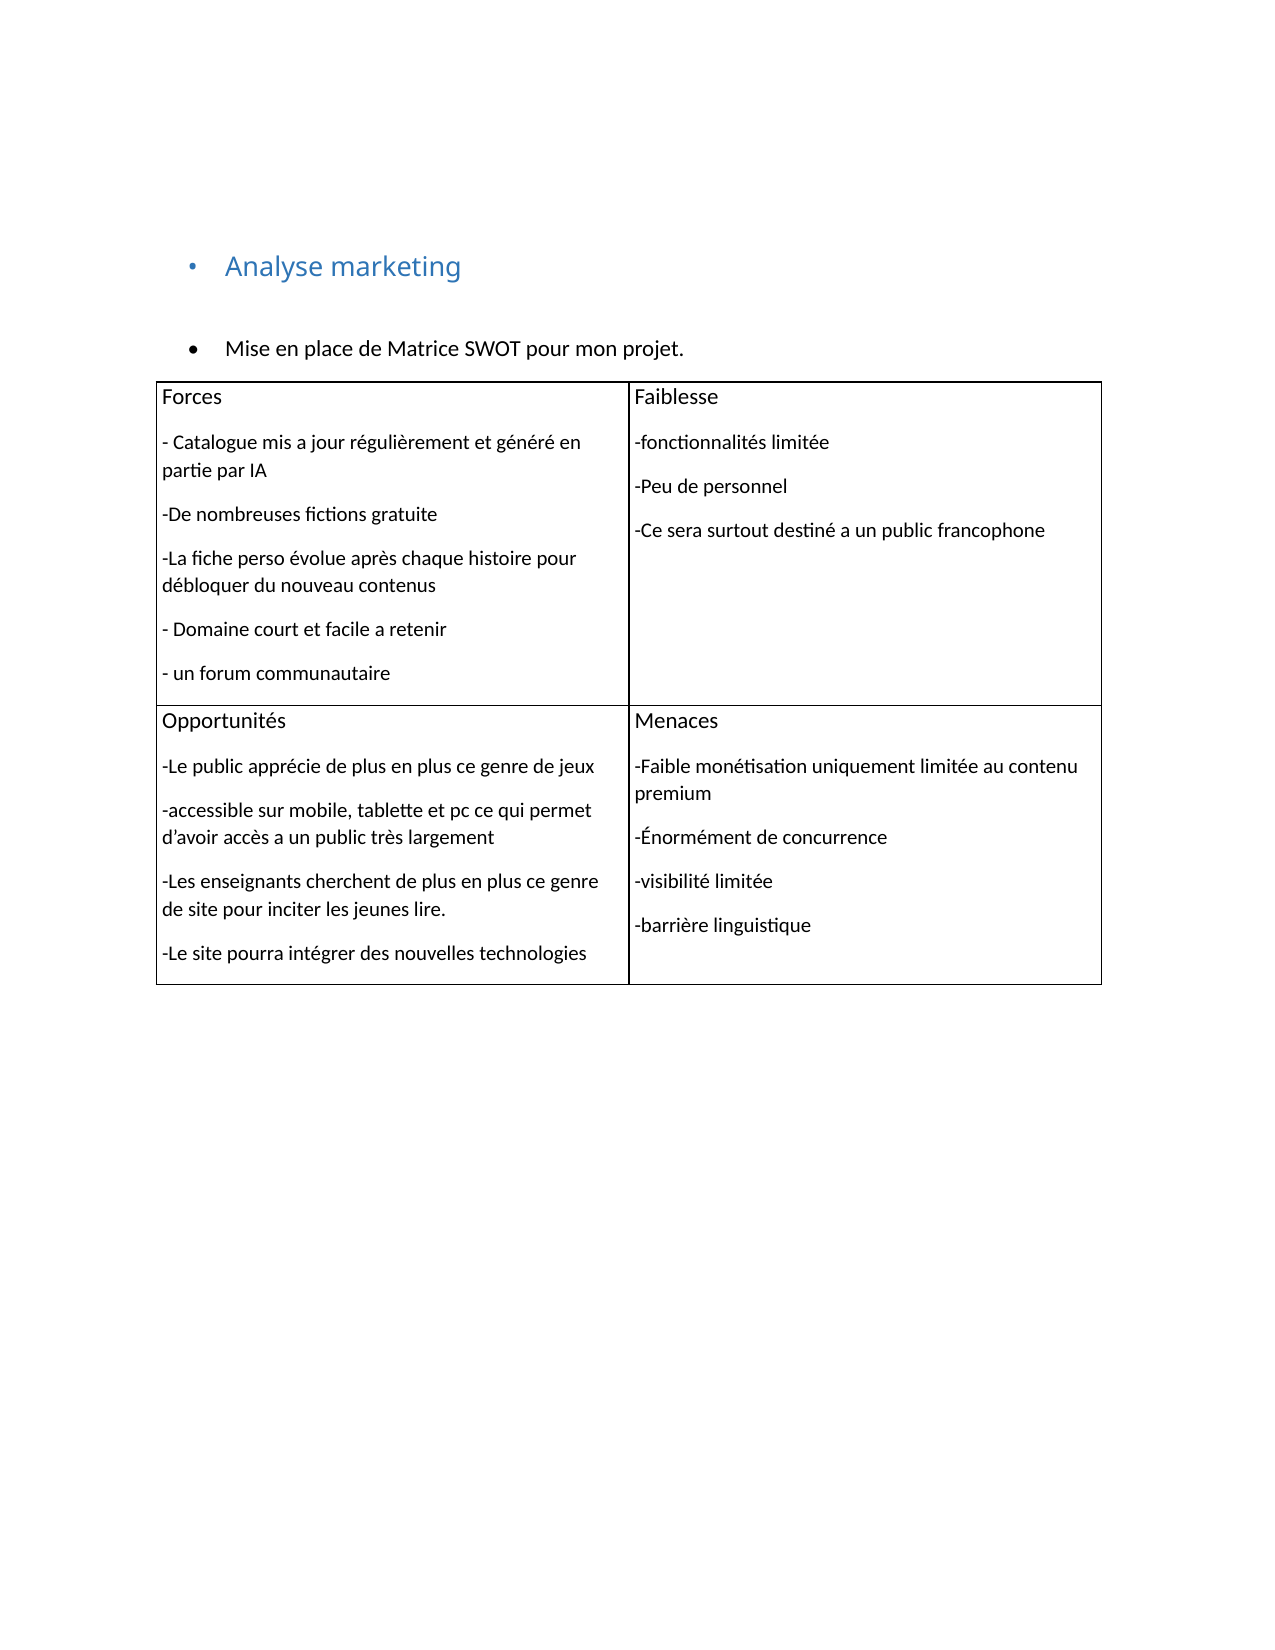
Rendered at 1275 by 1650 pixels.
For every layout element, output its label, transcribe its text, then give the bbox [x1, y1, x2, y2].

list Mise en place de Matrice SWOT pour mon projet. [187, 334, 1125, 363]
table_header Faiblesse -fonctionnalités limitée -Peu de personnel -Ce sera surtout destiné a un public francophone [630, 383, 1101, 704]
table_header Forces - Catalogue mis a jour régulièrement et généré en partie par IA -De nombreuses fictions gratuite -La fiche perso évolue après chaque histoire pour débloquer du nouveau contenus - Domaine court et facile a retenir - un forum communautaire [157, 383, 628, 704]
list Analyse marketing [187, 248, 1125, 285]
table_cell Opportunités -Le public apprécie de plus en plus ce genre de jeux -accessible sur mobile, tablette et pc ce qui permet d’avoir accès a un public très largement -Les enseignants cherchent de plus en plus ce genre de site pour inciter les jeunes lire. -Le site pourra intégrer des nouvelles technologies [157, 706, 628, 984]
table_cell Menaces -Faible monétisation uniquement limitée au contenu premium -Énormément de concurrence -visibilité limitée -barrière linguistique [630, 706, 1101, 984]
